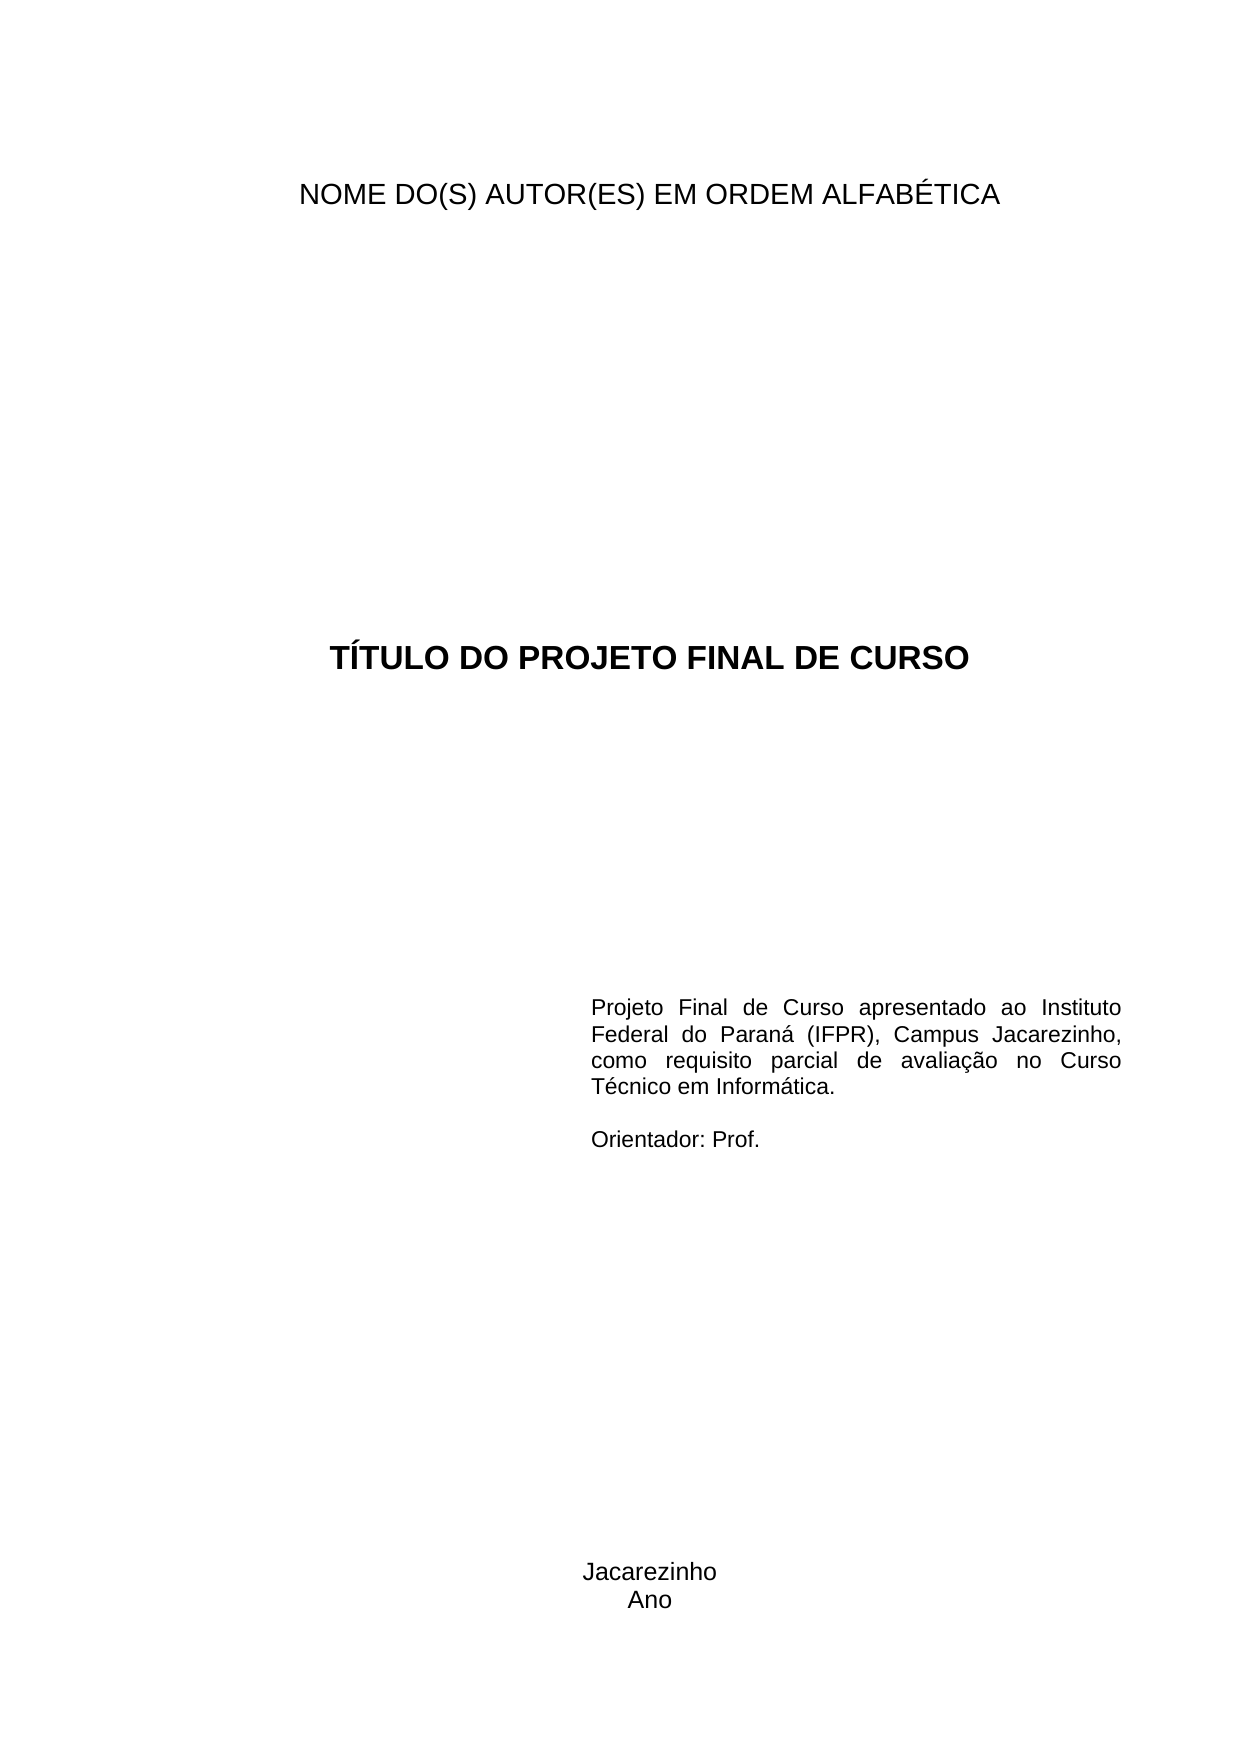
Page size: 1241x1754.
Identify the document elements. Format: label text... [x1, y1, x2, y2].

text Ano [177, 1586, 1122, 1614]
text título DO PROJETO FINAL DE CURSO [177, 638, 1122, 676]
text nome do(s) autor(es) em ordem alfabética [177, 177, 1122, 211]
text Projeto Final de Curso apresentado ao Instituto Federal do Paraná (IFPR), Campus Jacarezinho, como requisito parcial de avaliação no Curso Técnico em Informática. [591, 994, 1122, 1100]
text Jacarezinho [177, 1557, 1122, 1586]
text Orientador: Prof. [591, 1126, 1122, 1152]
